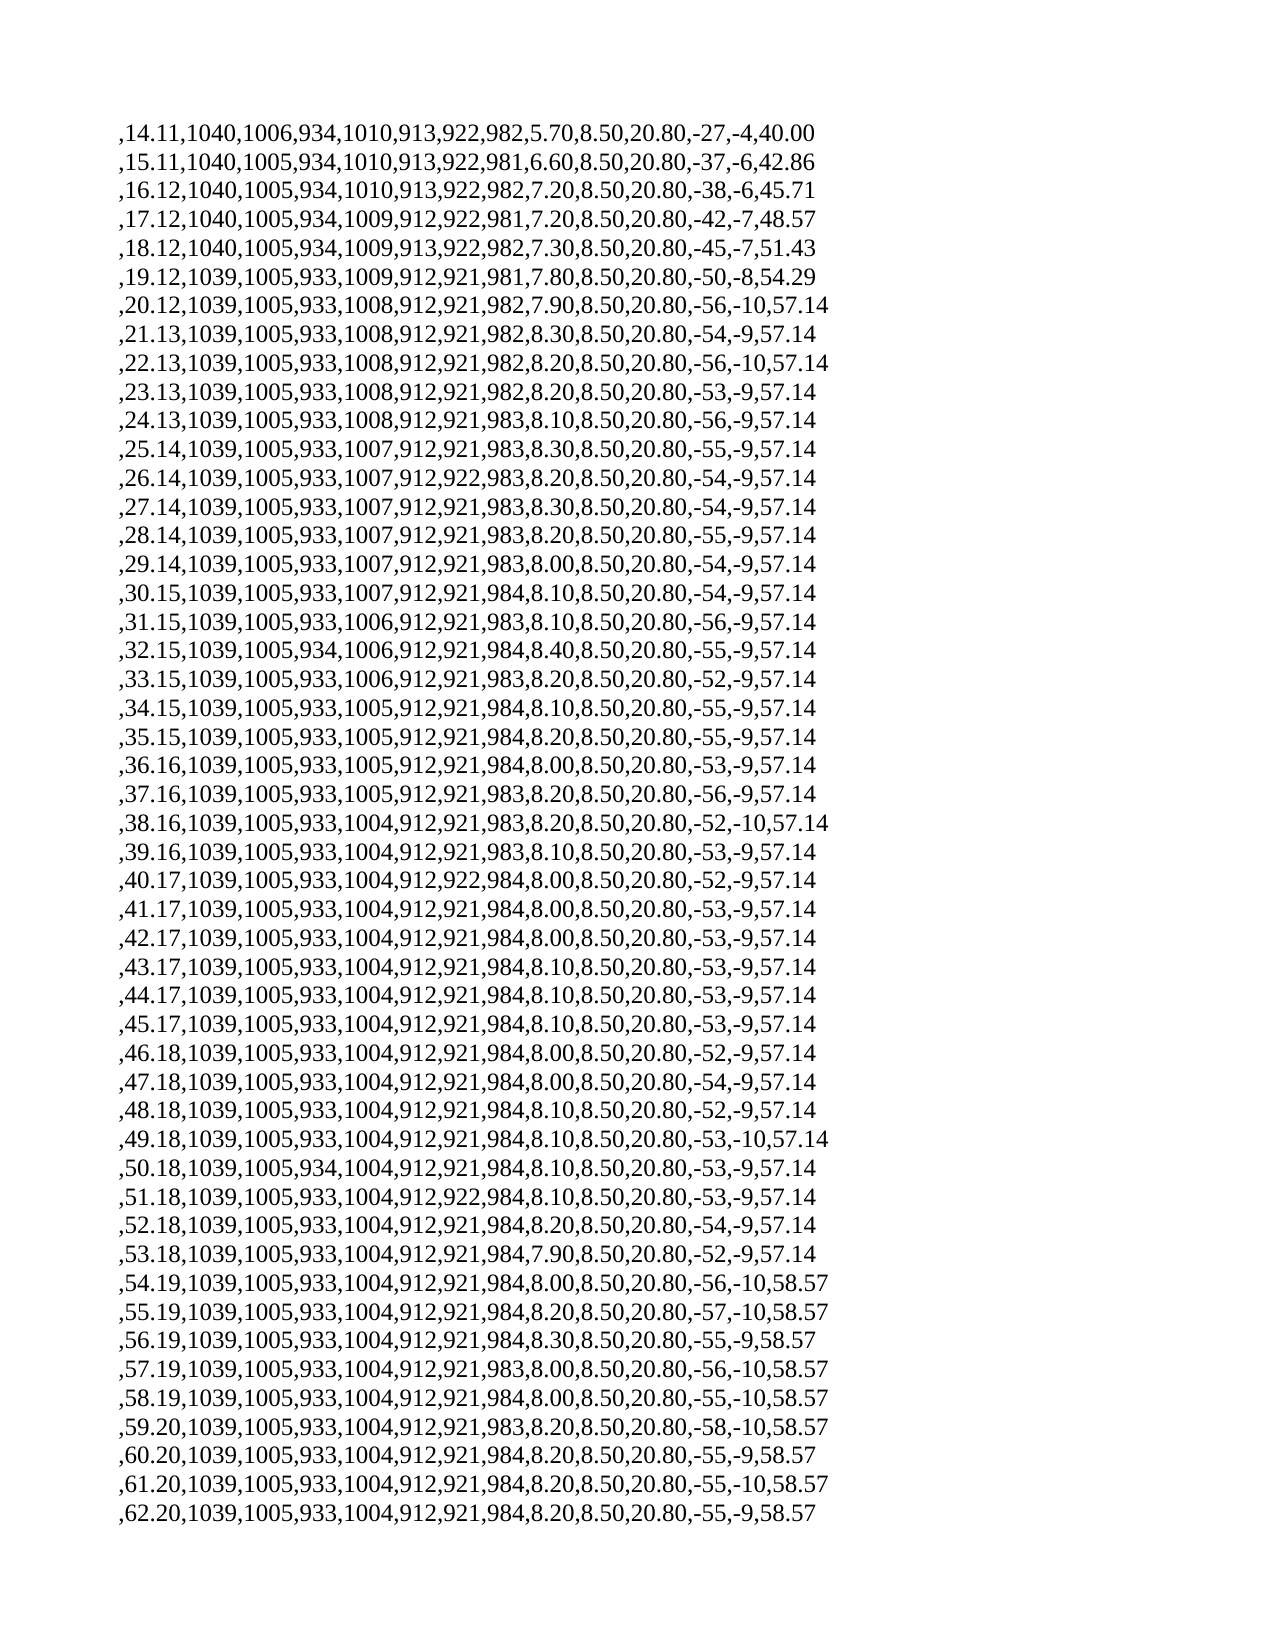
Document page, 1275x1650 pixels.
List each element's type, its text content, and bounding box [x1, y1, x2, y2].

text ,57.19,1039,1005,933,1004,912,921,983,8.00,8.50,20.80,-56,-10,58.57 [118, 1354, 1157, 1383]
text ,45.17,1039,1005,933,1004,912,921,984,8.10,8.50,20.80,-53,-9,57.14 [118, 1009, 1157, 1038]
text ,56.19,1039,1005,933,1004,912,921,984,8.30,8.50,20.80,-55,-9,58.57 [118, 1326, 1157, 1354]
text ,28.14,1039,1005,933,1007,912,921,983,8.20,8.50,20.80,-55,-9,57.14 [118, 521, 1157, 549]
text ,55.19,1039,1005,933,1004,912,921,984,8.20,8.50,20.80,-57,-10,58.57 [118, 1297, 1157, 1326]
text ,17.12,1040,1005,934,1009,912,922,981,7.20,8.50,20.80,-42,-7,48.57 [118, 204, 1157, 233]
text ,20.12,1039,1005,933,1008,912,921,982,7.90,8.50,20.80,-56,-10,57.14 [118, 291, 1157, 319]
text ,38.16,1039,1005,933,1004,912,921,983,8.20,8.50,20.80,-52,-10,57.14 [118, 808, 1157, 837]
text ,47.18,1039,1005,933,1004,912,921,984,8.00,8.50,20.80,-54,-9,57.14 [118, 1067, 1157, 1096]
text ,14.11,1040,1006,934,1010,913,922,982,5.70,8.50,20.80,-27,-4,40.00 [118, 118, 1157, 147]
text ,26.14,1039,1005,933,1007,912,922,983,8.20,8.50,20.80,-54,-9,57.14 [118, 463, 1157, 492]
text ,41.17,1039,1005,933,1004,912,921,984,8.00,8.50,20.80,-53,-9,57.14 [118, 894, 1157, 923]
text ,43.17,1039,1005,933,1004,912,921,984,8.10,8.50,20.80,-53,-9,57.14 [118, 952, 1157, 981]
text ,15.11,1040,1005,934,1010,913,922,981,6.60,8.50,20.80,-37,-6,42.86 [118, 147, 1157, 176]
text ,62.20,1039,1005,933,1004,912,921,984,8.20,8.50,20.80,-55,-9,58.57 [118, 1498, 1157, 1527]
text ,19.12,1039,1005,933,1009,912,921,981,7.80,8.50,20.80,-50,-8,54.29 [118, 262, 1157, 291]
text ,16.12,1040,1005,934,1010,913,922,982,7.20,8.50,20.80,-38,-6,45.71 [118, 176, 1157, 204]
text ,35.15,1039,1005,933,1005,912,921,984,8.20,8.50,20.80,-55,-9,57.14 [118, 722, 1157, 751]
text ,22.13,1039,1005,933,1008,912,921,982,8.20,8.50,20.80,-56,-10,57.14 [118, 348, 1157, 377]
text ,34.15,1039,1005,933,1005,912,921,984,8.10,8.50,20.80,-55,-9,57.14 [118, 693, 1157, 722]
text ,40.17,1039,1005,933,1004,912,922,984,8.00,8.50,20.80,-52,-9,57.14 [118, 866, 1157, 894]
text ,33.15,1039,1005,933,1006,912,921,983,8.20,8.50,20.80,-52,-9,57.14 [118, 664, 1157, 693]
text ,23.13,1039,1005,933,1008,912,921,982,8.20,8.50,20.80,-53,-9,57.14 [118, 377, 1157, 406]
text ,46.18,1039,1005,933,1004,912,921,984,8.00,8.50,20.80,-52,-9,57.14 [118, 1038, 1157, 1067]
text ,58.19,1039,1005,933,1004,912,921,984,8.00,8.50,20.80,-55,-10,58.57 [118, 1383, 1157, 1412]
text ,24.13,1039,1005,933,1008,912,921,983,8.10,8.50,20.80,-56,-9,57.14 [118, 406, 1157, 434]
text ,27.14,1039,1005,933,1007,912,921,983,8.30,8.50,20.80,-54,-9,57.14 [118, 492, 1157, 521]
text ,30.15,1039,1005,933,1007,912,921,984,8.10,8.50,20.80,-54,-9,57.14 [118, 578, 1157, 607]
text ,50.18,1039,1005,934,1004,912,921,984,8.10,8.50,20.80,-53,-9,57.14 [118, 1153, 1157, 1182]
text ,44.17,1039,1005,933,1004,912,921,984,8.10,8.50,20.80,-53,-9,57.14 [118, 981, 1157, 1009]
text ,29.14,1039,1005,933,1007,912,921,983,8.00,8.50,20.80,-54,-9,57.14 [118, 549, 1157, 578]
text ,52.18,1039,1005,933,1004,912,921,984,8.20,8.50,20.80,-54,-9,57.14 [118, 1211, 1157, 1239]
text ,36.16,1039,1005,933,1005,912,921,984,8.00,8.50,20.80,-53,-9,57.14 [118, 751, 1157, 779]
text ,25.14,1039,1005,933,1007,912,921,983,8.30,8.50,20.80,-55,-9,57.14 [118, 434, 1157, 463]
text ,37.16,1039,1005,933,1005,912,921,983,8.20,8.50,20.80,-56,-9,57.14 [118, 779, 1157, 808]
text ,61.20,1039,1005,933,1004,912,921,984,8.20,8.50,20.80,-55,-10,58.57 [118, 1469, 1157, 1498]
text ,31.15,1039,1005,933,1006,912,921,983,8.10,8.50,20.80,-56,-9,57.14 [118, 607, 1157, 636]
text ,54.19,1039,1005,933,1004,912,921,984,8.00,8.50,20.80,-56,-10,58.57 [118, 1268, 1157, 1297]
text ,21.13,1039,1005,933,1008,912,921,982,8.30,8.50,20.80,-54,-9,57.14 [118, 319, 1157, 348]
text ,39.16,1039,1005,933,1004,912,921,983,8.10,8.50,20.80,-53,-9,57.14 [118, 837, 1157, 866]
text ,32.15,1039,1005,934,1006,912,921,984,8.40,8.50,20.80,-55,-9,57.14 [118, 636, 1157, 664]
text ,49.18,1039,1005,933,1004,912,921,984,8.10,8.50,20.80,-53,-10,57.14 [118, 1124, 1157, 1153]
text ,59.20,1039,1005,933,1004,912,921,983,8.20,8.50,20.80,-58,-10,58.57 [118, 1412, 1157, 1441]
text ,51.18,1039,1005,933,1004,912,922,984,8.10,8.50,20.80,-53,-9,57.14 [118, 1182, 1157, 1211]
text ,53.18,1039,1005,933,1004,912,921,984,7.90,8.50,20.80,-52,-9,57.14 [118, 1239, 1157, 1268]
text ,60.20,1039,1005,933,1004,912,921,984,8.20,8.50,20.80,-55,-9,58.57 [118, 1441, 1157, 1469]
text ,18.12,1040,1005,934,1009,913,922,982,7.30,8.50,20.80,-45,-7,51.43 [118, 233, 1157, 262]
text ,42.17,1039,1005,933,1004,912,921,984,8.00,8.50,20.80,-53,-9,57.14 [118, 923, 1157, 952]
text ,48.18,1039,1005,933,1004,912,921,984,8.10,8.50,20.80,-52,-9,57.14 [118, 1096, 1157, 1124]
